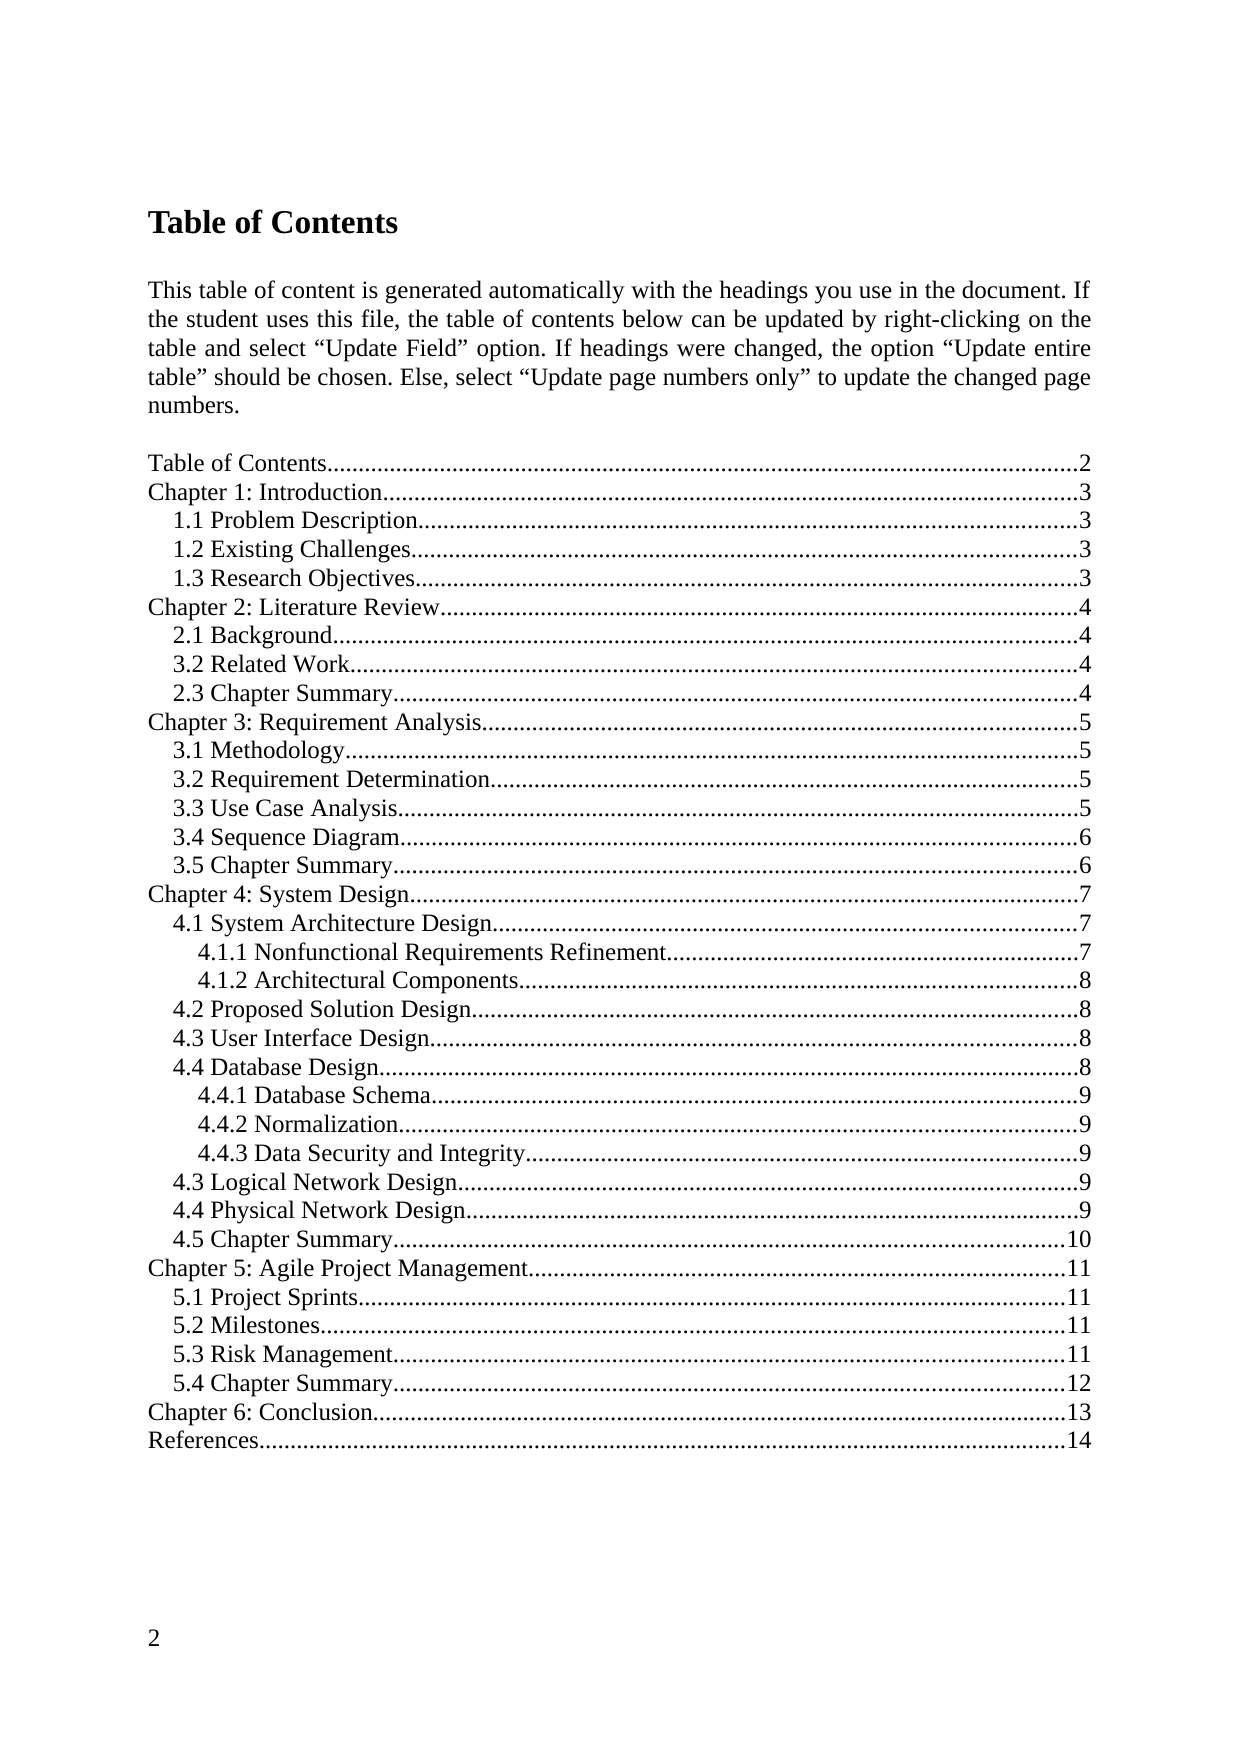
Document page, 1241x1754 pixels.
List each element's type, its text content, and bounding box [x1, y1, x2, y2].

text References 14 [148, 1426, 1092, 1454]
text 4.4 Physical Network Design 9 [173, 1196, 1092, 1224]
text 3.2 Requirement Determination 5 [173, 764, 1092, 793]
text Chapter 3: Requirement Analysis 5 [148, 707, 1092, 736]
text Chapter 2: Literature Review 4 [148, 592, 1092, 621]
text Chapter 5: Agile Project Management 11 [148, 1253, 1092, 1282]
text 4.1.1 Nonfunctional Requirements Refinement 7 [198, 937, 1092, 966]
text 1.2 Existing Challenges 3 [173, 534, 1092, 563]
text 4.3 Logical Network Design 9 [173, 1167, 1092, 1196]
text 2.1 Background 4 [173, 621, 1092, 649]
text 4.4.1 Database Schema 9 [198, 1081, 1092, 1109]
text 4.4 Database Design 8 [173, 1052, 1092, 1081]
text 3.5 Chapter Summary 6 [173, 851, 1092, 879]
subtitle Table of Contents [148, 202, 1092, 241]
text Chapter 6: Conclusion 13 [148, 1397, 1092, 1426]
text Chapter 1: Introduction 3 [148, 477, 1092, 506]
text 5.1 Project Sprints 11 [173, 1282, 1092, 1311]
text 4.5 Chapter Summary 10 [173, 1224, 1092, 1253]
text This table of content is generated automatically with the headings you use in the document. If the student uses this file, the table of contents below can be updated by right-clicking on the table and select “Update Field” option. If headings were changed, the option “Update entire table” should be chosen. Else, select “Update page numbers only” to update the changed page numbers. [148, 276, 1092, 419]
text 4.1 System Architecture Design 7 [173, 908, 1092, 937]
text 3.3 Use Case Analysis 5 [173, 793, 1092, 822]
text 4.3 User Interface Design 8 [173, 1023, 1092, 1052]
text 5.2 Milestones 11 [173, 1311, 1092, 1339]
text 4.1.2 Architectural Components 8 [198, 966, 1092, 994]
text 5.4 Chapter Summary 12 [173, 1368, 1092, 1397]
text 4.2 Proposed Solution Design 8 [173, 994, 1092, 1023]
text 5.3 Risk Management 11 [173, 1339, 1092, 1368]
text 3.1 Methodology 5 [173, 736, 1092, 764]
text Chapter 4: System Design 7 [148, 879, 1092, 908]
text 4.4.2 Normalization 9 [198, 1109, 1092, 1138]
text 3.2 Related Work 4 [173, 649, 1092, 678]
text 1.1 Problem Description 3 [173, 506, 1092, 534]
text 3.4 Sequence Diagram 6 [173, 822, 1092, 851]
text 4.4.3 Data Security and Integrity 9 [198, 1138, 1092, 1167]
text 2.3 Chapter Summary 4 [173, 678, 1092, 707]
text Table of Contents 2 [148, 448, 1092, 477]
text 1.3 Research Objectives 3 [173, 563, 1092, 592]
